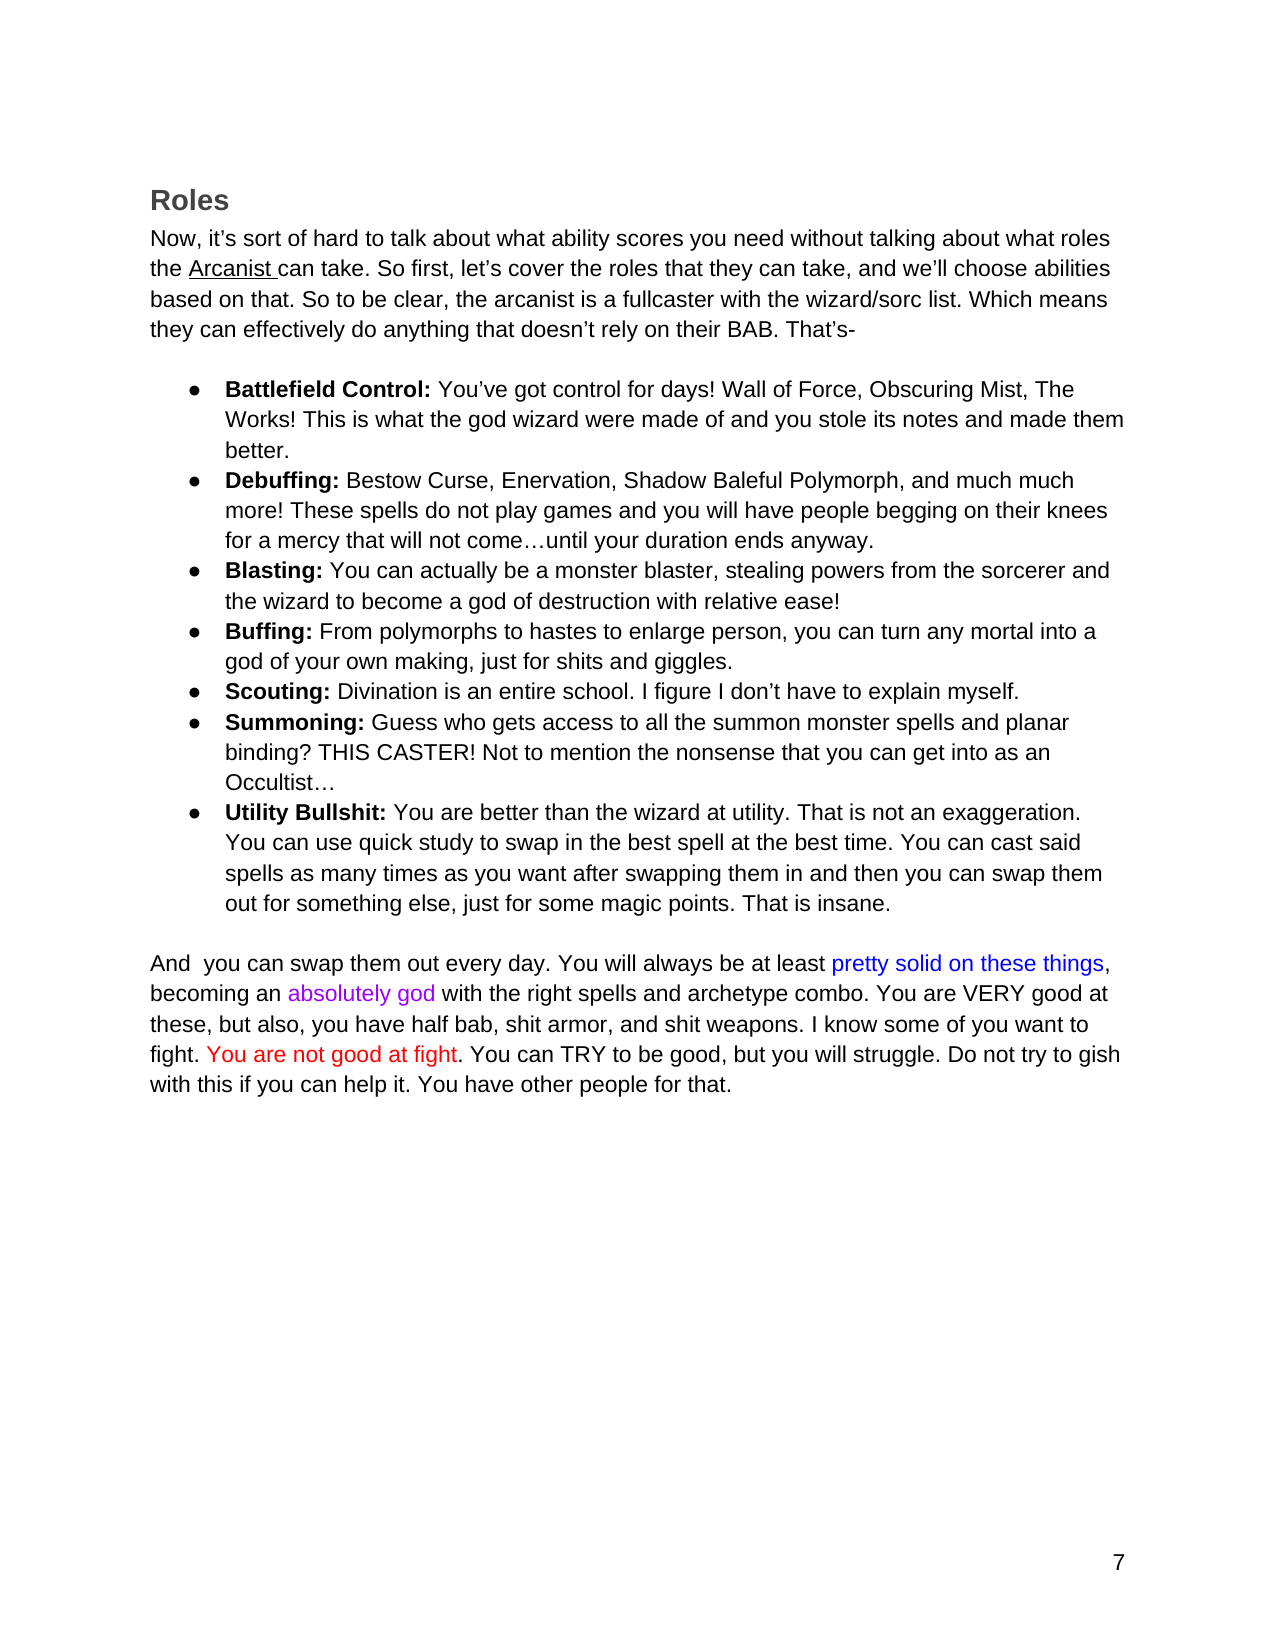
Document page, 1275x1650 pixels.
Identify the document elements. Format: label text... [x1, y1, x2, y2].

list Debuffing: Bestow Curse, Enervation, Shadow Baleful Polymorph, and much much more! These spells do not play games and you will have people begging on their knees for a mercy that will not come…until your duration ends anyway. [187, 467, 1125, 554]
list Battlefield Control: You’ve got control for days! Wall of Force, Obscuring Mist, The Works! This is what the god wizard were made of and you stole its notes and made them better. [187, 376, 1125, 463]
text Now, it’s sort of hard to talk about what ability scores you need without talking about what roles the Arcanist can take. So first, let’s cover the roles that they can take, and we’ll choose abilities based on that. So to be clear, the arcanist is a fullcaster with the wizard/sorc list. Which means they can effectively do anything that doesn’t rely on their BAB. That’s- [150, 225, 1125, 342]
list Scouting: Divination is an entire school. I figure I don’t have to explain myself. [187, 678, 1125, 705]
subtitle Roles [150, 183, 1125, 217]
list Buffing: From polymorphs to hastes to enlarge person, you can turn any mortal into a god of your own making, just for shits and giggles. [187, 618, 1125, 674]
text And you can swap them out every day. You will always be at least pretty solid on these things, becoming an absolutely god with the right spells and archetype combo. You are VERY good at these, but also, you have half bab, shit armor, and shit weapons. I know some of you want to fight. You are not good at fight. You can TRY to be good, but you will struggle. Do not try to gish with this if you can help it. You have other people for that. [150, 950, 1125, 1097]
list Utility Bullshit: You are better than the wizard at utility. That is not an exaggeration. You can use quick study to swap in the best spell at the best time. You can cast said spells as many times as you want after swapping them in and then you can swap them out for something else, just for some magic points. That is insane. [187, 799, 1125, 916]
list Blasting: You can actually be a monster blaster, stealing powers from the sorcerer and the wizard to become a god of destruction with relative ease! [187, 557, 1125, 614]
list Summoning: Guess who gets access to all the summon monster spells and planar binding? THIS CASTER! Not to mention the nonsense that you can get into as an Occultist… [187, 708, 1125, 795]
